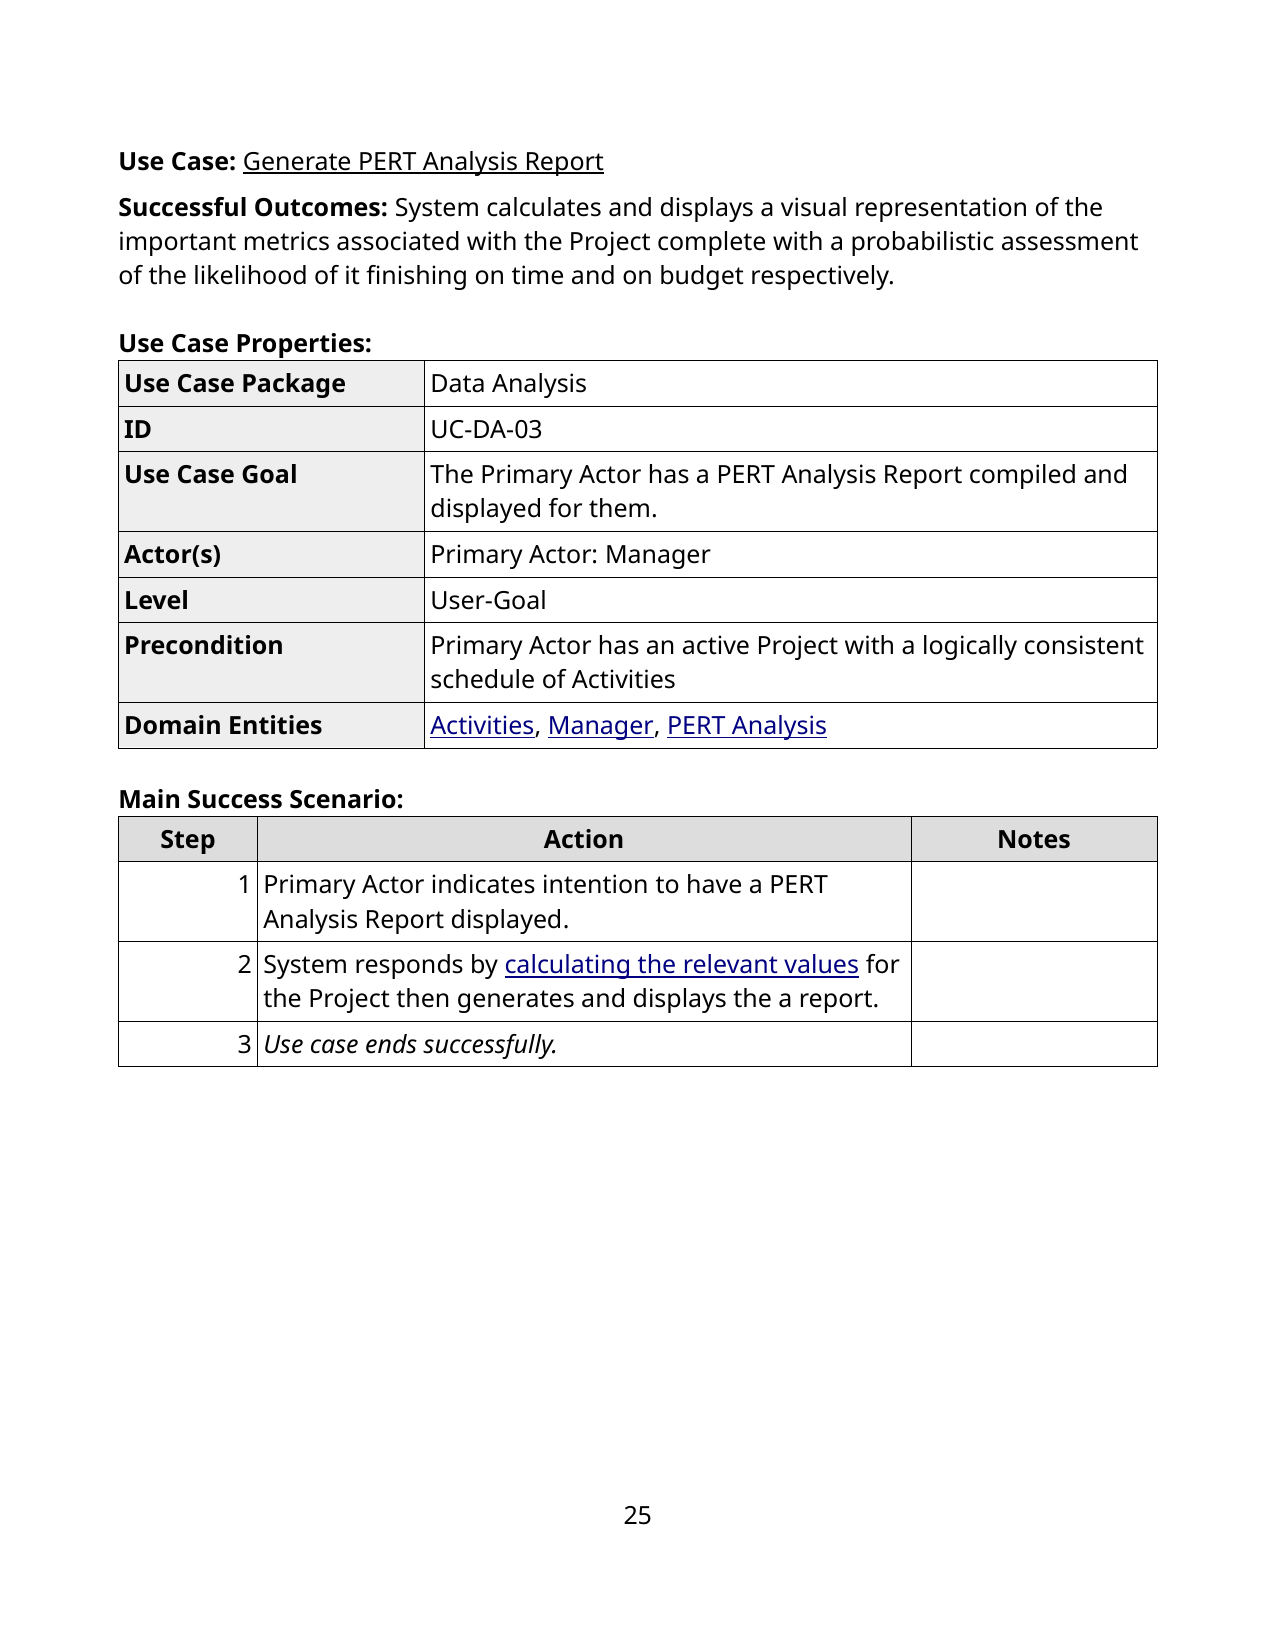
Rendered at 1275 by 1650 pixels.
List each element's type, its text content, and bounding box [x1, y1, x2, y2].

text Successful Outcomes: System calculates and displays a visual representation of the important metrics associated with the Project complete with a probabilistic assessment of the likelihood of it finishing on time and on budget respectively. [118, 190, 1157, 292]
table_header Data Analysis [425, 361, 1157, 406]
table_cell 3 [119, 1022, 257, 1066]
table_cell Primary Actor has an active Project with a logically consistent schedule of Activities [425, 623, 1157, 702]
table_cell Activities, Manager, PERT Analysis [425, 703, 1157, 747]
table_cell [912, 1022, 1157, 1066]
table_cell UC-DA-03 [425, 407, 1157, 451]
table_cell Domain Entities [119, 703, 424, 747]
subtitle Use Case: Generate PERT Analysis Report [118, 143, 1157, 177]
table_header Notes [912, 817, 1157, 861]
table_cell Use case ends successfully. [258, 1022, 911, 1066]
table_cell Precondition [119, 623, 424, 702]
table_cell The Primary Actor has a PERT Analysis Report compiled and displayed for them. [425, 452, 1157, 531]
table_cell System responds by calculating the relevant values for the Project then generates and displays the a report. [258, 942, 911, 1021]
table_cell 2 [119, 942, 257, 1021]
table_cell ID [119, 407, 424, 451]
text Main Success Scenario: [118, 782, 1157, 816]
table_cell Level [119, 578, 424, 622]
table_header Use Case Package [119, 361, 424, 406]
table_cell User-Goal [425, 578, 1157, 622]
table_cell Primary Actor: Manager [425, 532, 1157, 577]
table_cell 1 [119, 862, 257, 941]
table_cell Primary Actor indicates intention to have a PERT Analysis Report displayed. [258, 862, 911, 941]
table_cell [912, 862, 1157, 941]
table_cell Actor(s) [119, 532, 424, 577]
table_cell [912, 942, 1157, 1021]
table_header Step [119, 817, 257, 861]
table_cell Use Case Goal [119, 452, 424, 531]
table_header Action [258, 817, 911, 861]
text Use Case Properties: [118, 326, 1157, 360]
